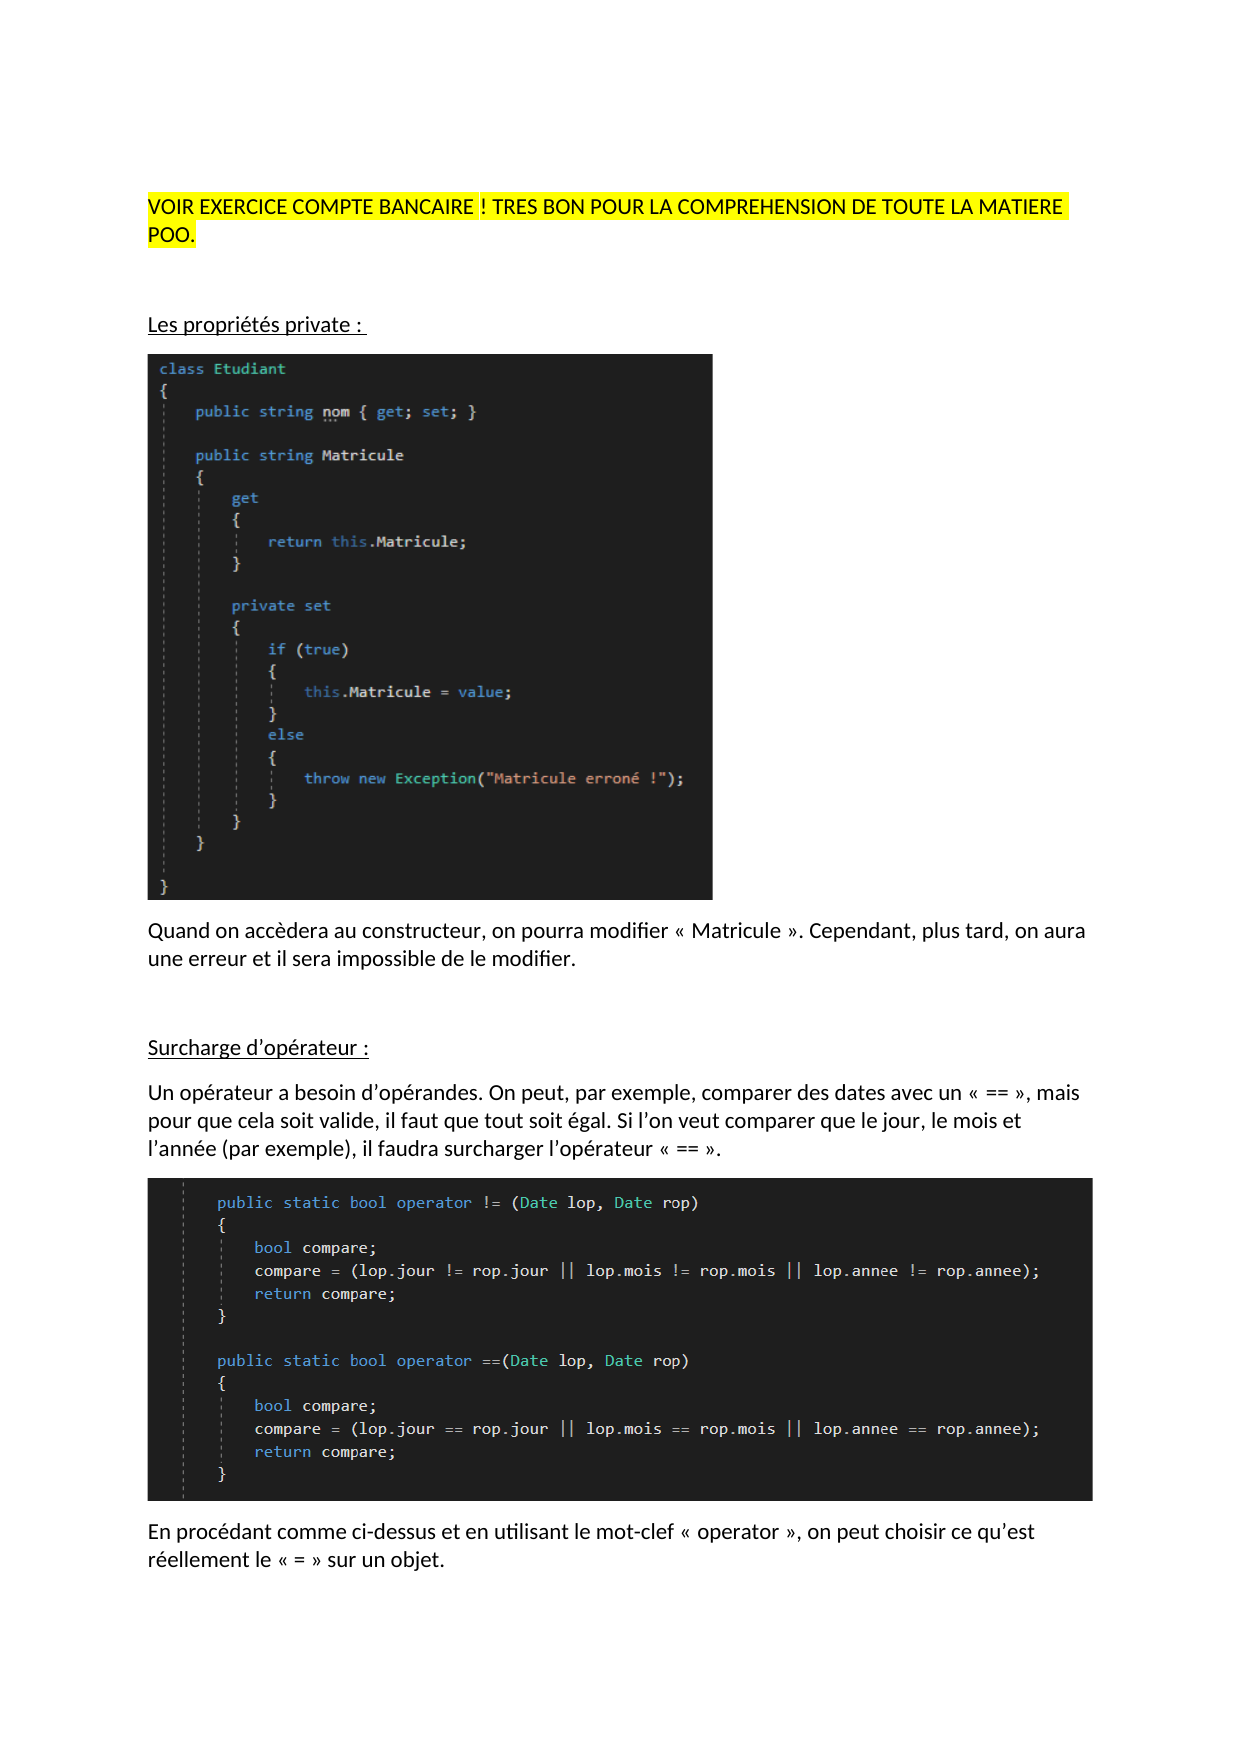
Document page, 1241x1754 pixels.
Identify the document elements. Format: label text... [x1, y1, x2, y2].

text Quand on accèdera au constructeur, on pourra modifier « Matricule ». Cependant, plus tard, on aura une erreur et il sera impossible de le modifier. [148, 916, 1093, 972]
text Surcharge d’opérateur : [148, 1033, 1093, 1061]
text Les propriétés private : [148, 310, 1093, 338]
text En procédant comme ci-dessus et en utilisant le mot-clef « operator », on peut choisir ce qu’est réellement le « = » sur un objet. [148, 1517, 1093, 1573]
text Un opérateur a besoin d’opérandes. On peut, par exemple, comparer des dates avec un « == », mais pour que cela soit valide, il faut que tout soit égal. Si l’on veut comparer que le jour, le mois et l’année (par exemple), il faudra surcharger l’opérateur « == ». [148, 1078, 1093, 1162]
text VOIR EXERCICE COMPTE BANCAIRE ! TRES BON POUR LA COMPREHENSION DE TOUTE LA MATIERE POO. [148, 192, 1093, 248]
